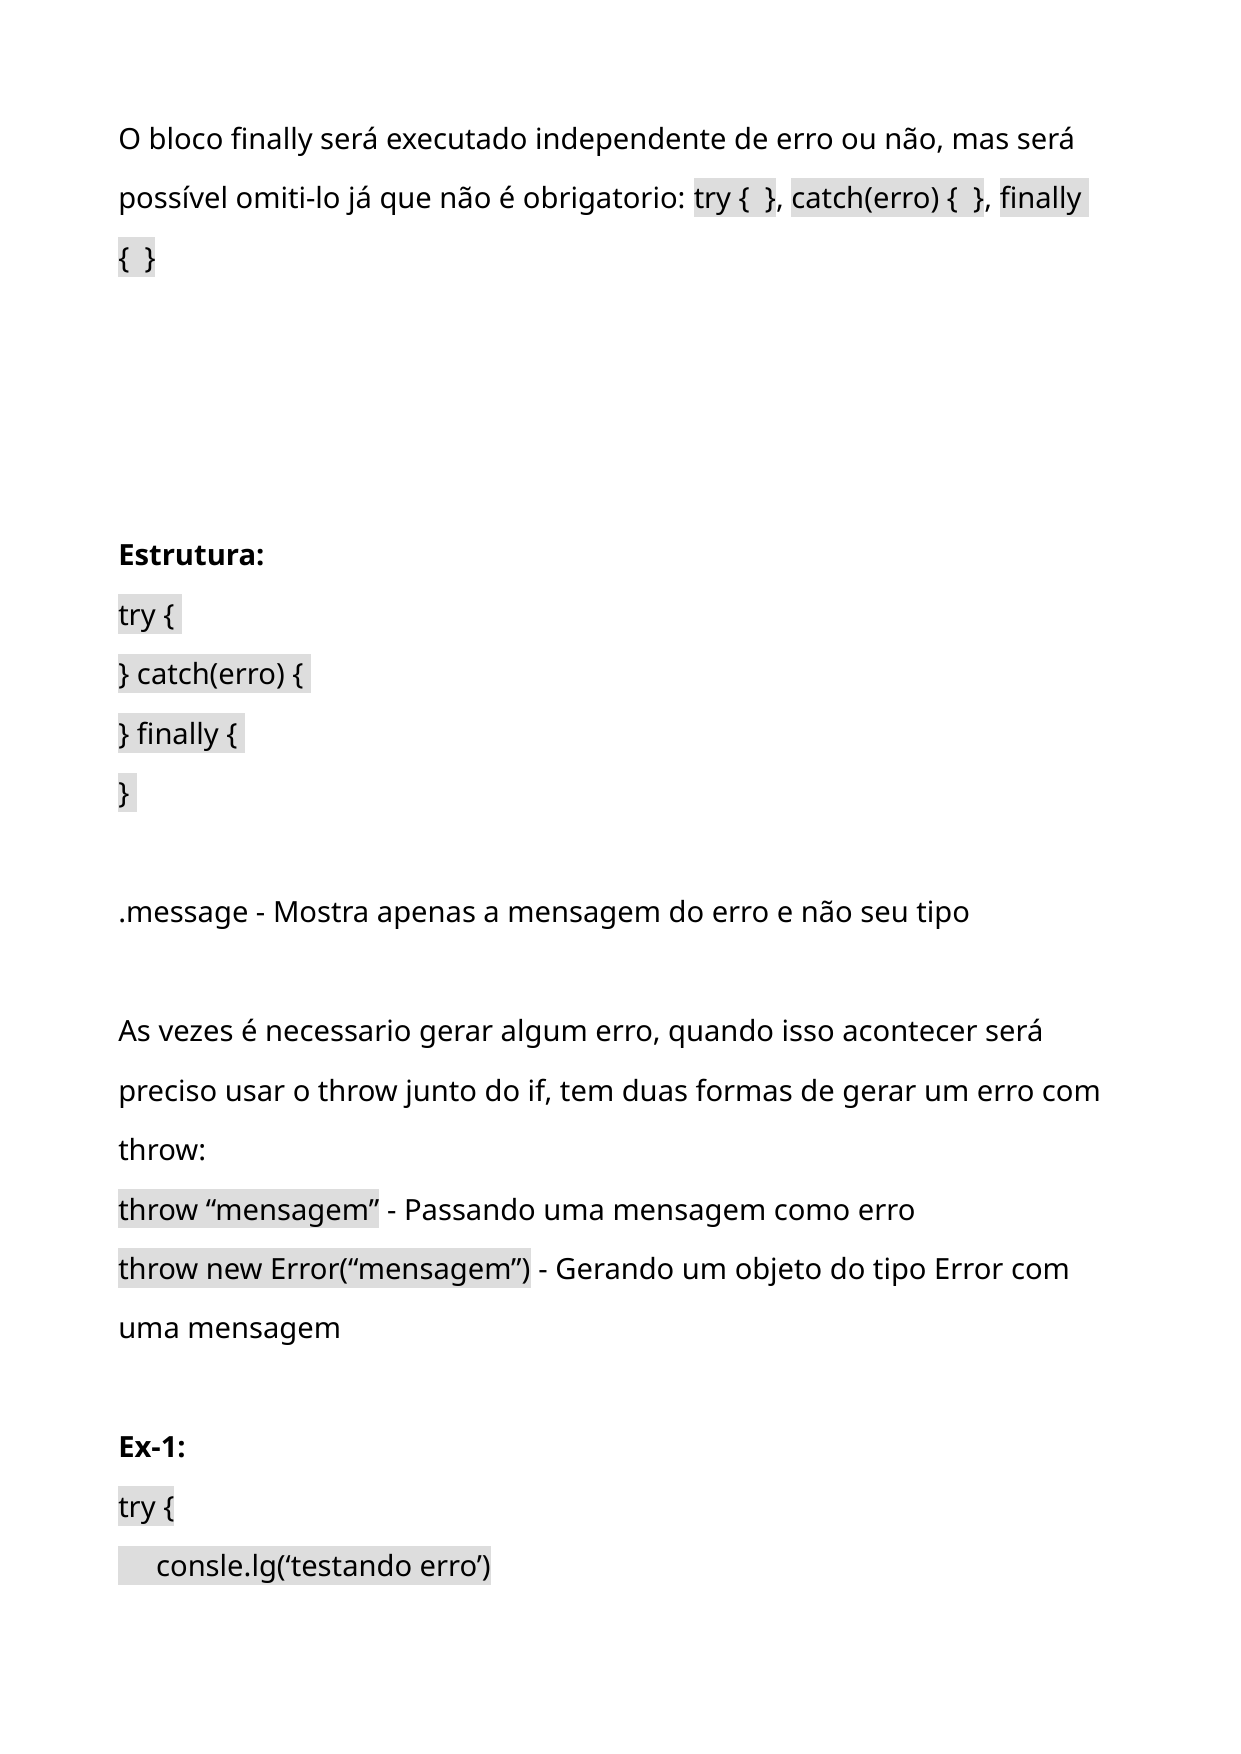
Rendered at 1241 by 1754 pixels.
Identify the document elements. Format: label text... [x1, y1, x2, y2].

text } catch(erro) { [118, 653, 1122, 693]
text throw “mensagem” - Passando uma mensagem como erro [118, 1189, 1122, 1228]
text consle.lg(‘testando erro’) [118, 1546, 1122, 1585]
text } [118, 772, 1122, 812]
text Estrutura: [118, 534, 1122, 574]
text throw new Error(“mensagem”) - Gerando um objeto do tipo Error com uma mensagem [118, 1248, 1122, 1347]
text try { [118, 594, 1122, 634]
text As vezes é necessario gerar algum erro, quando isso acontecer será preciso usar o throw junto do if, tem duas formas de gerar um erro com throw: [118, 1010, 1122, 1169]
text O bloco finally será executado independente de erro ou não, mas será possível omiti-lo já que não é obrigatorio: try { }, catch(erro) { }, finally { } [118, 118, 1122, 277]
text try { [118, 1486, 1122, 1526]
text .message - Mostra apenas a mensagem do erro e não seu tipo [118, 891, 1122, 931]
text Ex-1: [118, 1427, 1122, 1466]
text } finally { [118, 713, 1122, 753]
